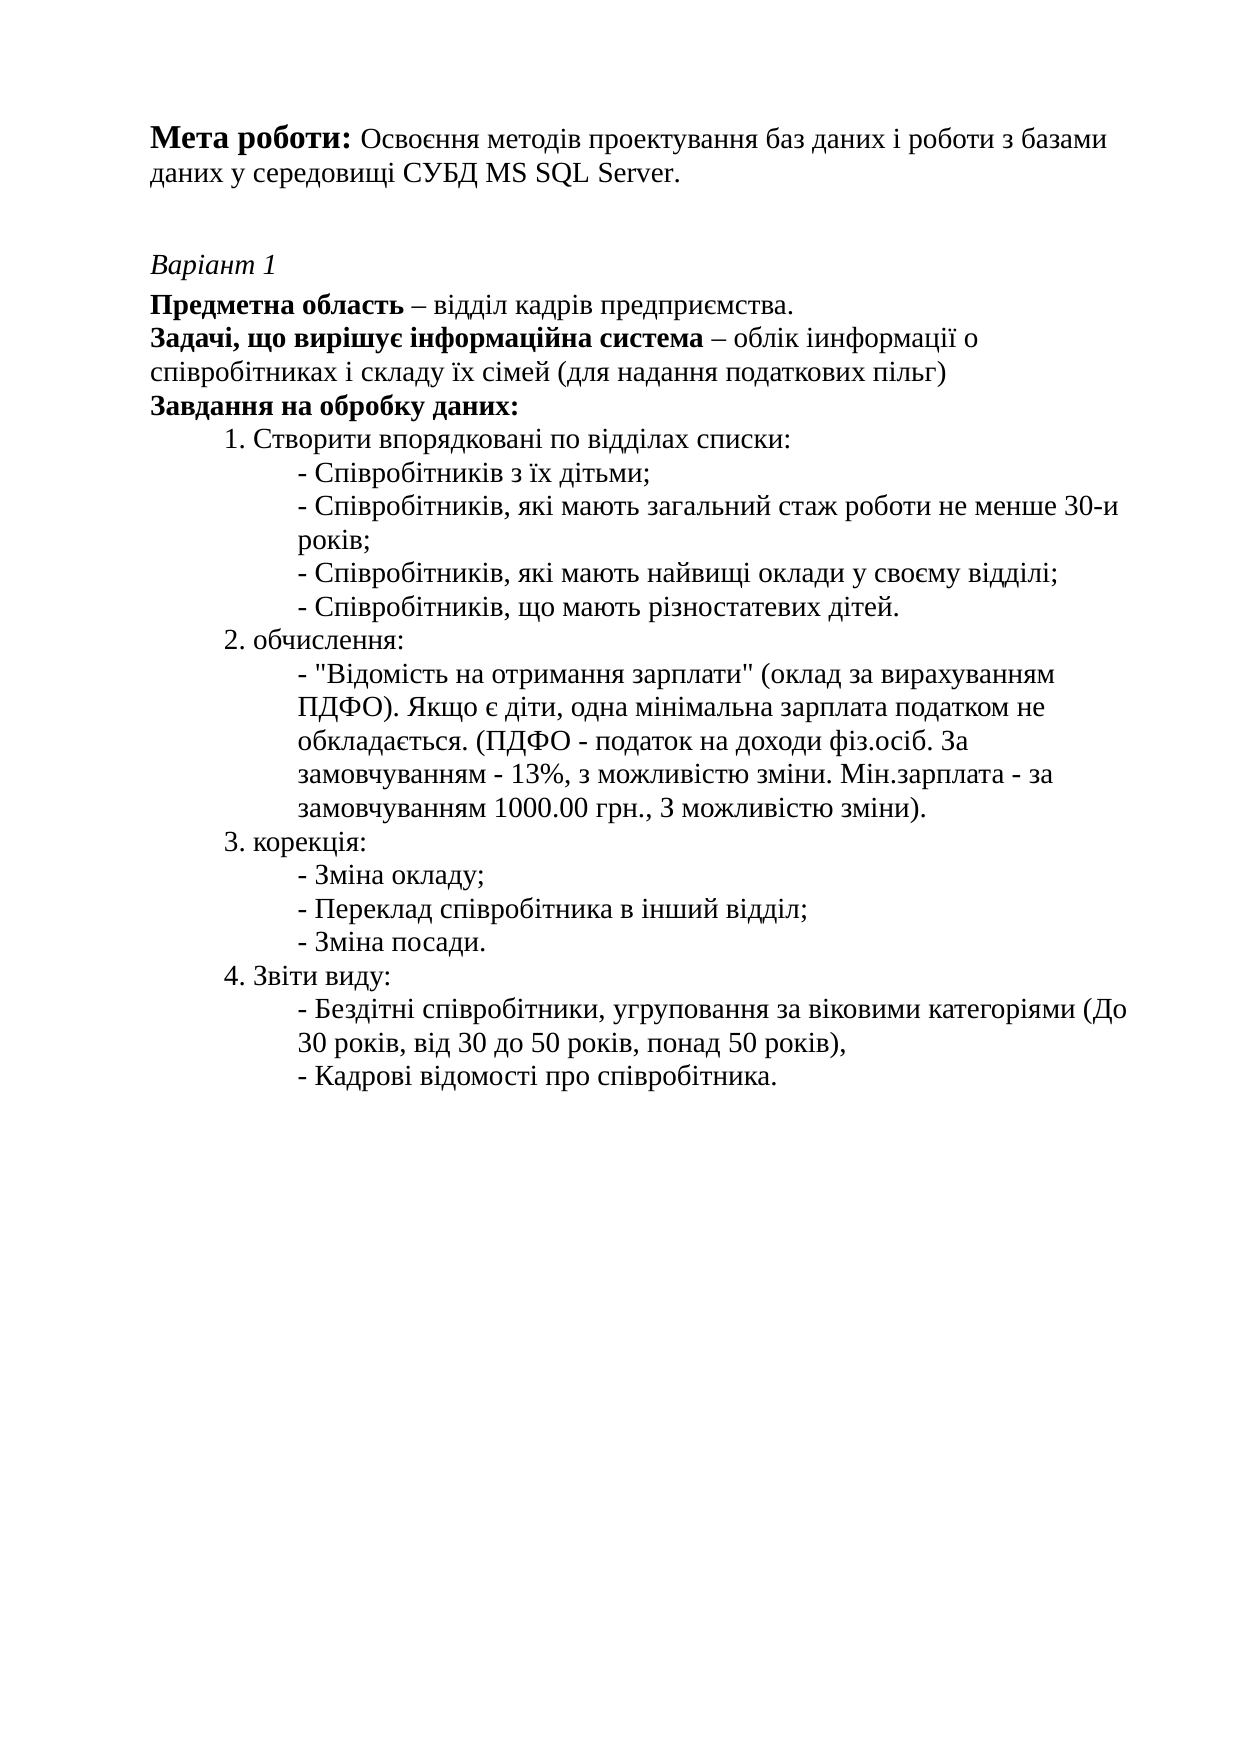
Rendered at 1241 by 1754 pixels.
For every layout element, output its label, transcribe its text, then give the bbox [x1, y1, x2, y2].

text - Співробітників, які мають загальний стаж роботи не менше 30-и років; [297, 488, 1150, 555]
text - Бездітні співробітники, угруповання за віковими категоріями (До 30 років, від 30 до 50 років, понад 50 років), [297, 991, 1150, 1058]
text 4. Звіти виду: [224, 958, 1150, 991]
text 2. обчислення: [224, 622, 1150, 656]
subtitle Варіант 1 [150, 247, 1150, 281]
text - Кадрові відомості про співробітника. [297, 1058, 1150, 1092]
text - "Відомість на отримання зарплати" (оклад за вирахуванням ПДФО). Якщо є діти, одна мінімальна зарплата податком не обкладається. (ПДФО - податок на доходи фіз.осіб. За замовчуванням - 13%, з можливістю зміни. Мін.зарплата - за замовчуванням 1000.00 грн., З можливістю зміни). [297, 656, 1150, 824]
text - Переклад співробітника в інший відділ; [297, 891, 1150, 924]
text 3. корекція: [224, 824, 1150, 857]
text Завдання на обробку даних: [150, 388, 1150, 421]
text - Співробітників, які мають найвищі оклади у своєму відділі; [297, 555, 1150, 589]
text Мета роботи: Освоєння методів проектування баз даних і роботи з базами даних у середовищі СУБД MS SQL Server. [150, 117, 1150, 189]
text - Співробітників, що мають різностатевих дітей. [297, 589, 1150, 622]
text - Зміна посади. [297, 924, 1150, 958]
text - Співробітників з їх дітьми; [297, 455, 1150, 488]
text Предметна область – відділ кадрів предприємства. [150, 287, 1150, 321]
text - Зміна окладу; [297, 857, 1150, 891]
text Задачі, що вирішує інформаційна система – облік іинформації о співробітниках і складу їх сімей (для надання податкових пільг) [150, 321, 1150, 388]
text 1. Створити впорядковані по відділах списки: [224, 421, 1150, 455]
